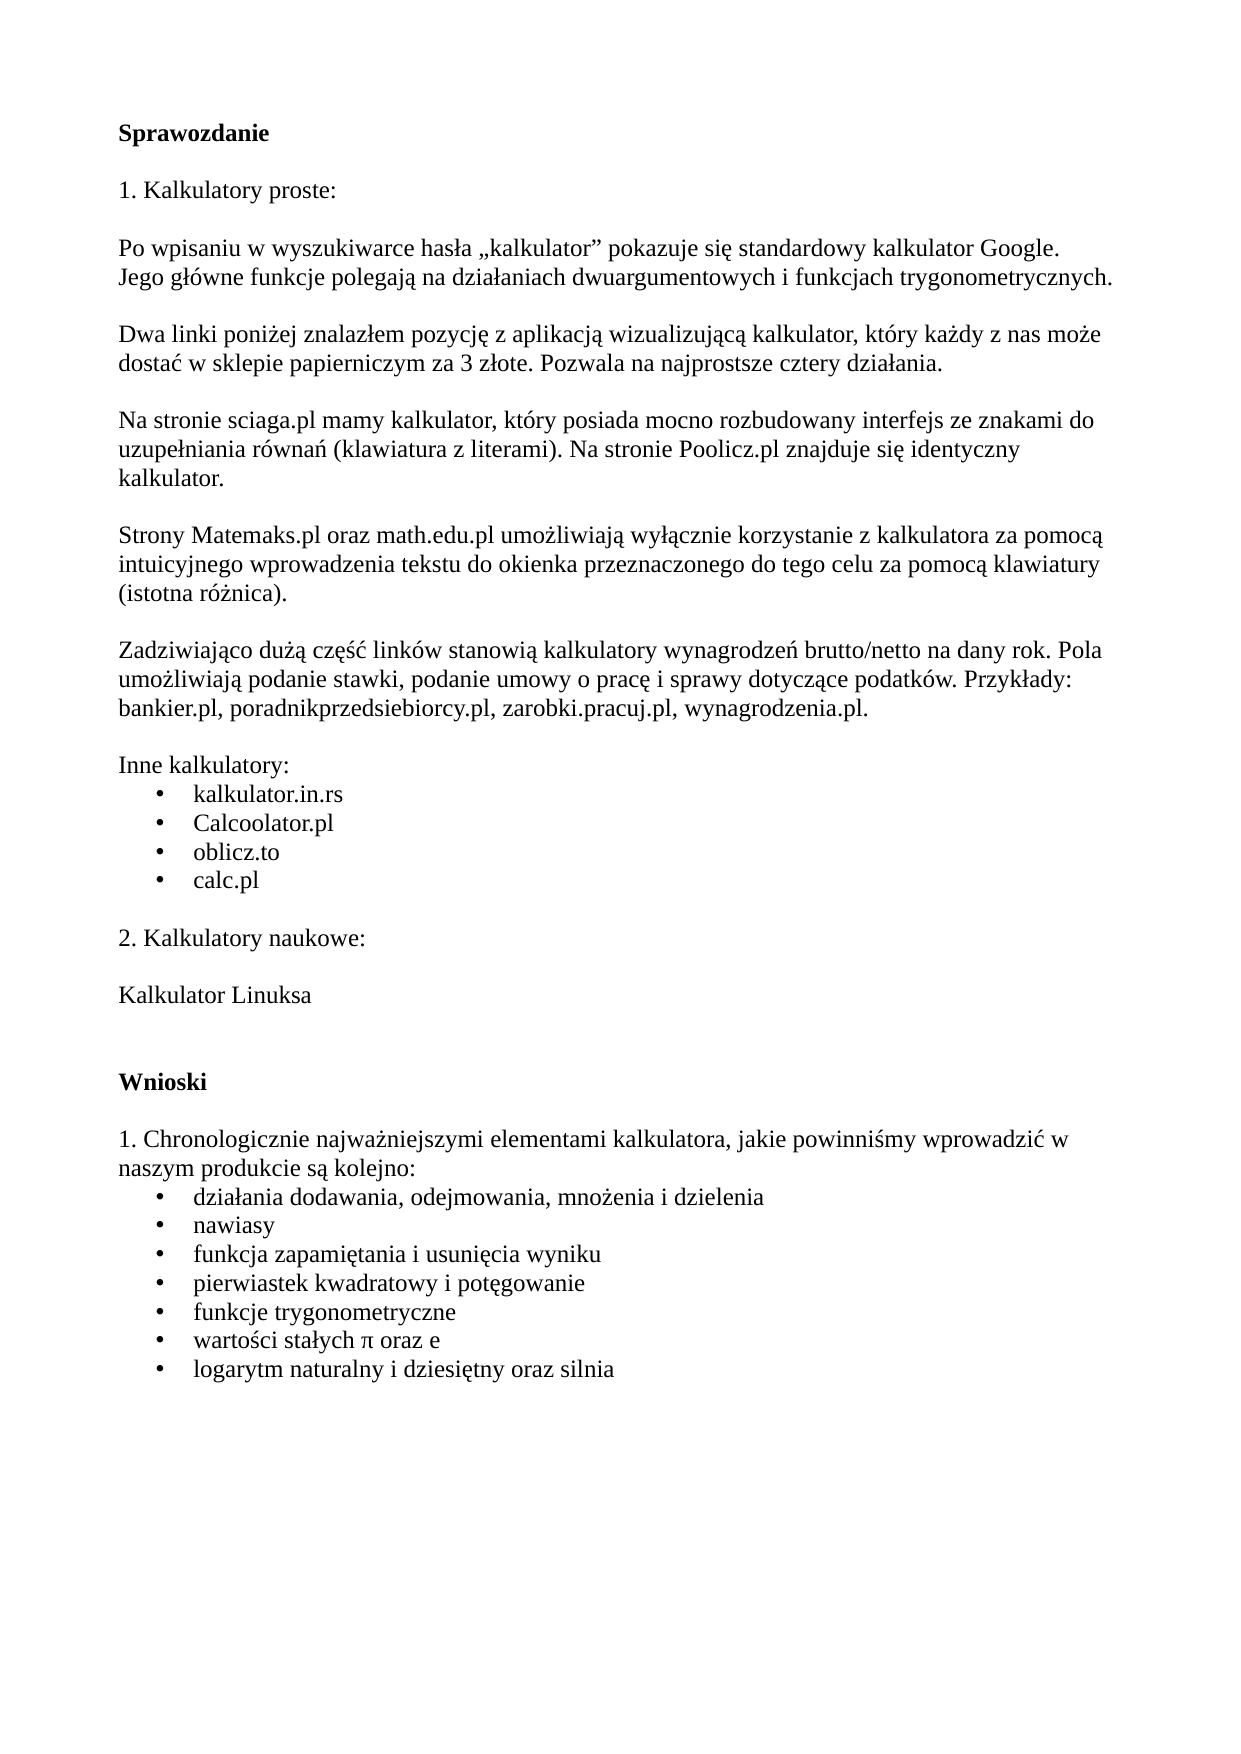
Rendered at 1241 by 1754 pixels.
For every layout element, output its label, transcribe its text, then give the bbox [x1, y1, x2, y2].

list funkcja zapamiętania i usunięcia wyniku [156, 1239, 1122, 1268]
text Zadziwiająco dużą część linków stanowią kalkulatory wynagrodzeń brutto/netto na dany rok. Pola umożliwiają podanie stawki, podanie umowy o pracę i sprawy dotyczące podatków. Przykłady: bankier.pl, poradnikprzedsiebiorcy.pl, zarobki.pracuj.pl, wynagrodzenia.pl. [118, 636, 1122, 722]
text Na stronie sciaga.pl mamy kalkulator, który posiada mocno rozbudowany interfejs ze znakami do uzupełniania równań (klawiatura z literami). Na stronie Poolicz.pl znajduje się identyczny kalkulator. [118, 406, 1122, 492]
text Wnioski [118, 1067, 1122, 1096]
list wartości stałych π oraz e [156, 1326, 1122, 1354]
text Jego główne funkcje polegają na działaniach dwuargumentowych i funkcjach trygonometrycznych. [118, 262, 1122, 291]
list Calcoolator.pl [156, 808, 1122, 837]
list oblicz.to [156, 837, 1122, 866]
text Inne kalkulatory: [118, 751, 1122, 779]
list nawiasy [156, 1211, 1122, 1239]
text 1. Kalkulatory proste: [118, 176, 1122, 204]
list pierwiastek kwadratowy i potęgowanie [156, 1268, 1122, 1297]
list kalkulator.in.rs [156, 779, 1122, 808]
list funkcje trygonometryczne [156, 1297, 1122, 1326]
text Dwa linki poniżej znalazłem pozycję z aplikacją wizualizującą kalkulator, który każdy z nas może dostać w sklepie papierniczym za 3 złote. Pozwala na najprostsze cztery działania. [118, 319, 1122, 377]
list calc.pl [156, 866, 1122, 894]
list działania dodawania, odejmowania, mnożenia i dzielenia [156, 1182, 1122, 1211]
text Sprawozdanie [118, 118, 1122, 147]
text 1. Chronologicznie najważniejszymi elementami kalkulatora, jakie powinniśmy wprowadzić w naszym produkcie są kolejno: [118, 1124, 1122, 1182]
text Strony Matemaks.pl oraz math.edu.pl umożliwiają wyłącznie korzystanie z kalkulatora za pomocą intuicyjnego wprowadzenia tekstu do okienka przeznaczonego do tego celu za pomocą klawiatury (istotna różnica). [118, 521, 1122, 607]
text 2. Kalkulatory naukowe: [118, 923, 1122, 952]
text Po wpisaniu w wyszukiwarce hasła „kalkulator” pokazuje się standardowy kalkulator Google. [118, 233, 1122, 262]
text Kalkulator Linuksa [118, 981, 1122, 1009]
list logarytm naturalny i dziesiętny oraz silnia [156, 1354, 1122, 1383]
